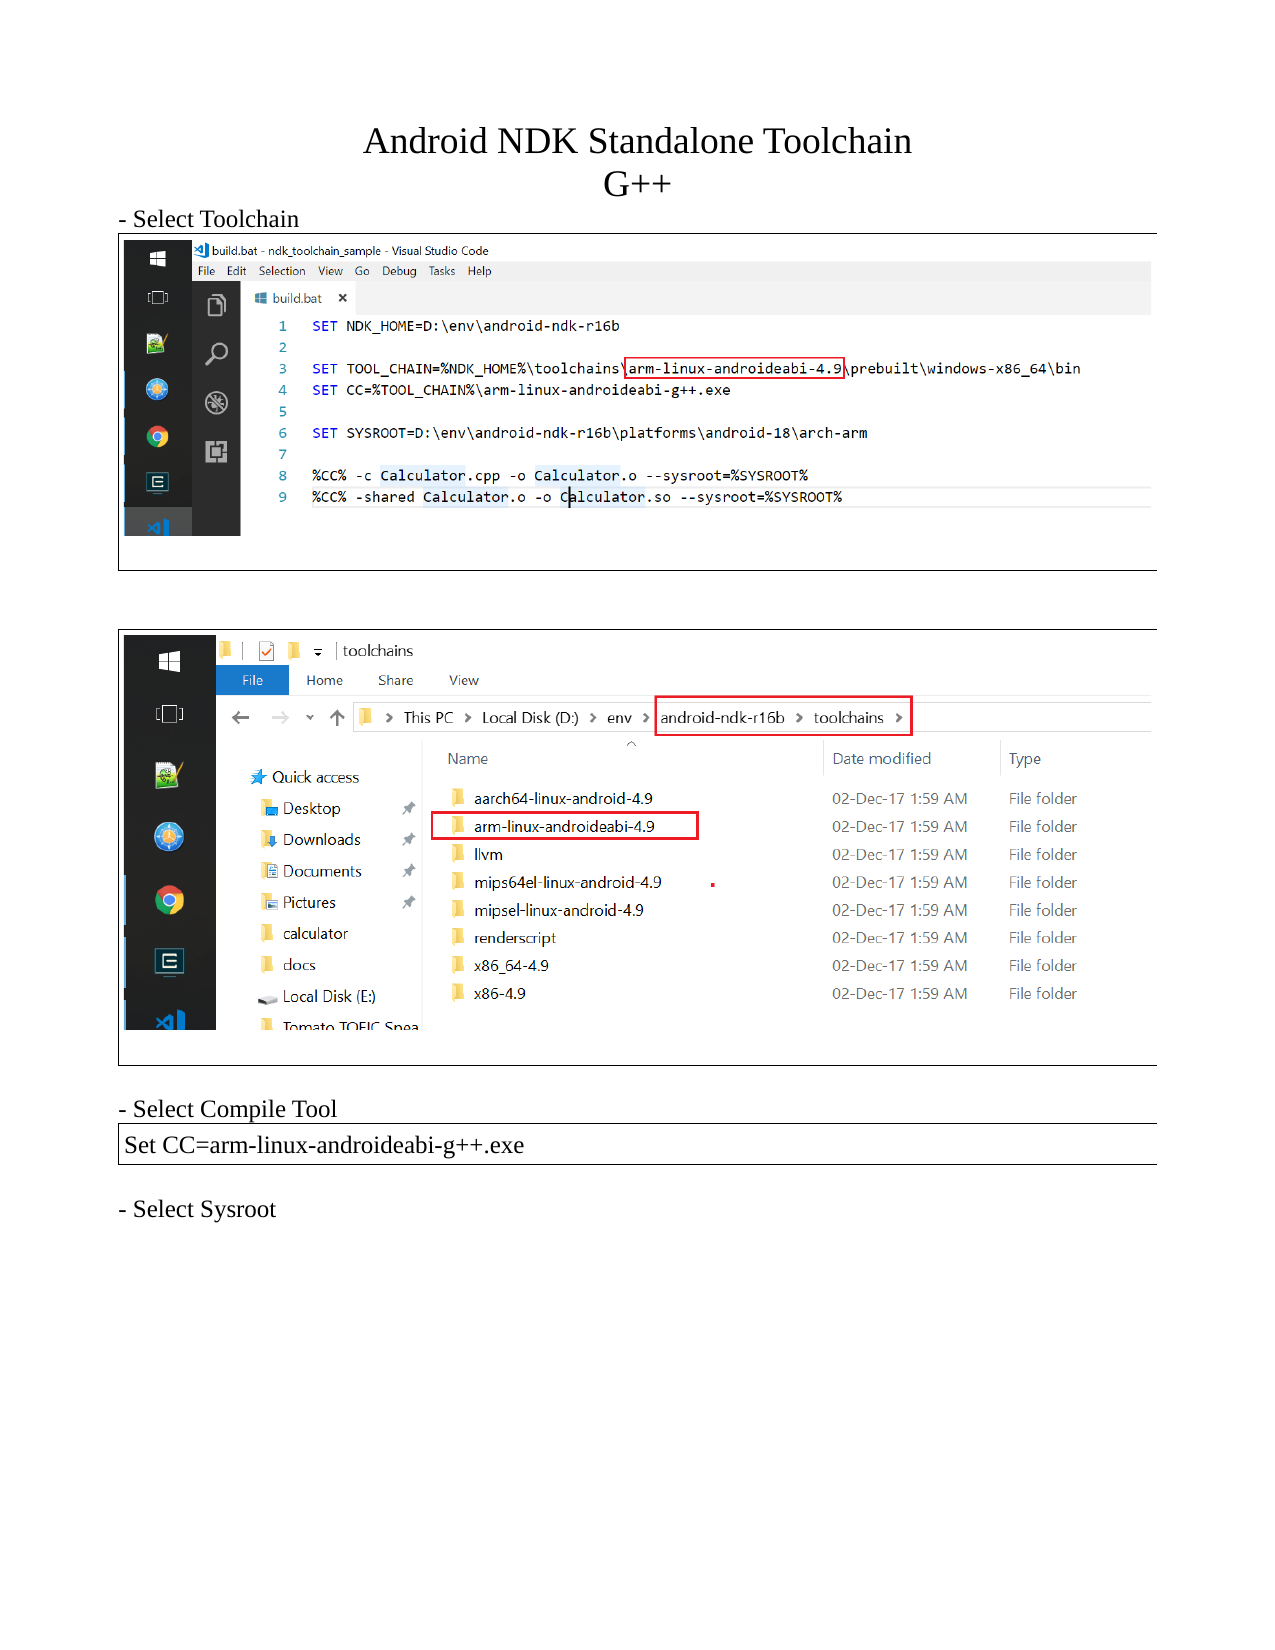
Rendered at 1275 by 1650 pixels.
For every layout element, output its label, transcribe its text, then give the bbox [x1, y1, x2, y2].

picture [123, 240, 1152, 536]
table_header [119, 234, 1157, 570]
table_header Set CC=arm-linux-androideabi-g++.exe [119, 1124, 1157, 1164]
picture [123, 635, 1152, 1030]
text G++ [118, 161, 1157, 204]
text Android NDK Standalone Toolchain [118, 118, 1157, 161]
text - Select Toolchain [118, 204, 1157, 233]
table_header [119, 630, 1157, 1064]
text - Select Compile Tool [118, 1094, 1157, 1123]
text - Select Sysroot [118, 1194, 1157, 1223]
